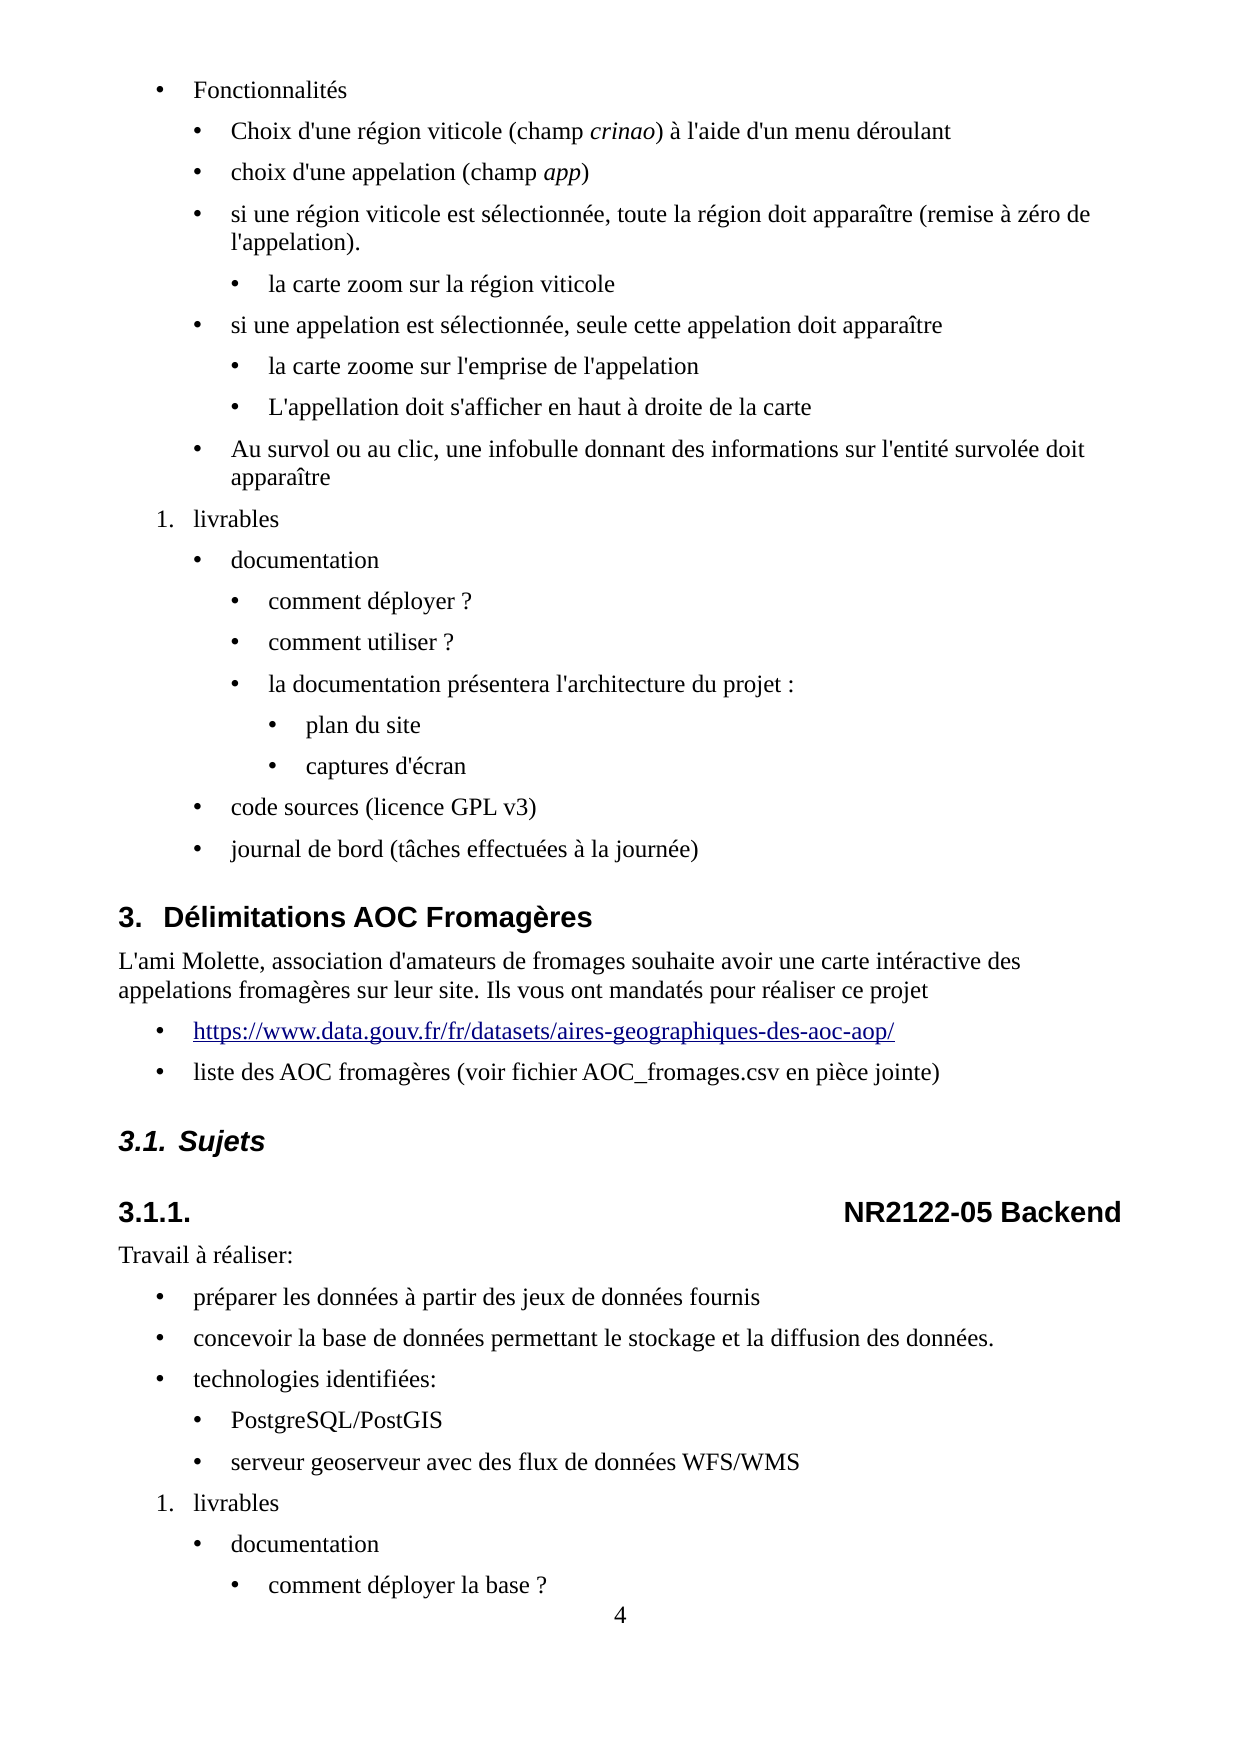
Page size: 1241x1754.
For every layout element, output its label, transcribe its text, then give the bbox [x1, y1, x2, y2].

list PostgreSQL/PostGIS [193, 1406, 1122, 1434]
list documentation [193, 1529, 1122, 1558]
list serveur geoserveur avec des flux de données WFS/WMS [193, 1447, 1122, 1476]
list liste des AOC fromagères (voir fichier AOC_fromages.csv en pièce jointe) [156, 1057, 1122, 1086]
list la documentation présentera l'architecture du projet : [231, 669, 1122, 697]
list Au survol ou au clic, une infobulle donnant des informations sur l'entité survolée doit apparaître [193, 434, 1122, 491]
list livrables [156, 504, 1122, 532]
list livrables [156, 1488, 1122, 1517]
list journal de bord (tâches effectuées à la journée) [193, 834, 1122, 862]
list comment déployer la base ? [231, 1571, 1122, 1599]
list L'appellation doit s'afficher en haut à droite de la carte [231, 392, 1122, 421]
subtitle Sujets [118, 1123, 1122, 1157]
list si une région viticole est sélectionnée, toute la région doit apparaître (remise à zéro de l'appelation). [193, 199, 1122, 256]
list plan du site [268, 710, 1122, 739]
list préparer les données à partir des jeux de données fournis [156, 1282, 1122, 1311]
text L'ami Molette, association d'amateurs de fromages souhaite avoir une carte intéractive des appelations fromagères sur leur site. Ils vous ont mandatés pour réaliser ce projet [118, 946, 1122, 1003]
list la carte zoome sur l'emprise de l'appelation [231, 351, 1122, 380]
list technologies identifiées: [156, 1364, 1122, 1393]
list Choix d'une région viticole (champ crinao) à l'aide d'un menu déroulant [193, 116, 1122, 145]
subtitle Délimitations AOC Fromagères [118, 900, 1122, 933]
list code sources (licence GPL v3) [193, 792, 1122, 821]
list comment utiliser ? [231, 627, 1122, 656]
list comment déployer ? [231, 586, 1122, 615]
list documentation [193, 545, 1122, 574]
list https://www.data.gouv.fr/fr/datasets/aires-geographiques-des-aoc-aop/ [156, 1016, 1122, 1045]
list si une appelation est sélectionnée, seule cette appelation doit apparaître [193, 310, 1122, 339]
list concevoir la base de données permettant le stockage et la diffusion des données. [156, 1323, 1122, 1352]
list Fonctionnalités [156, 75, 1122, 104]
subtitle NR2122-05 Backend [118, 1194, 1122, 1228]
text Travail à réaliser: [118, 1241, 1122, 1269]
list choix d'une appelation (champ app) [193, 157, 1122, 186]
list captures d'écran [268, 751, 1122, 780]
list la carte zoom sur la région viticole [231, 269, 1122, 297]
